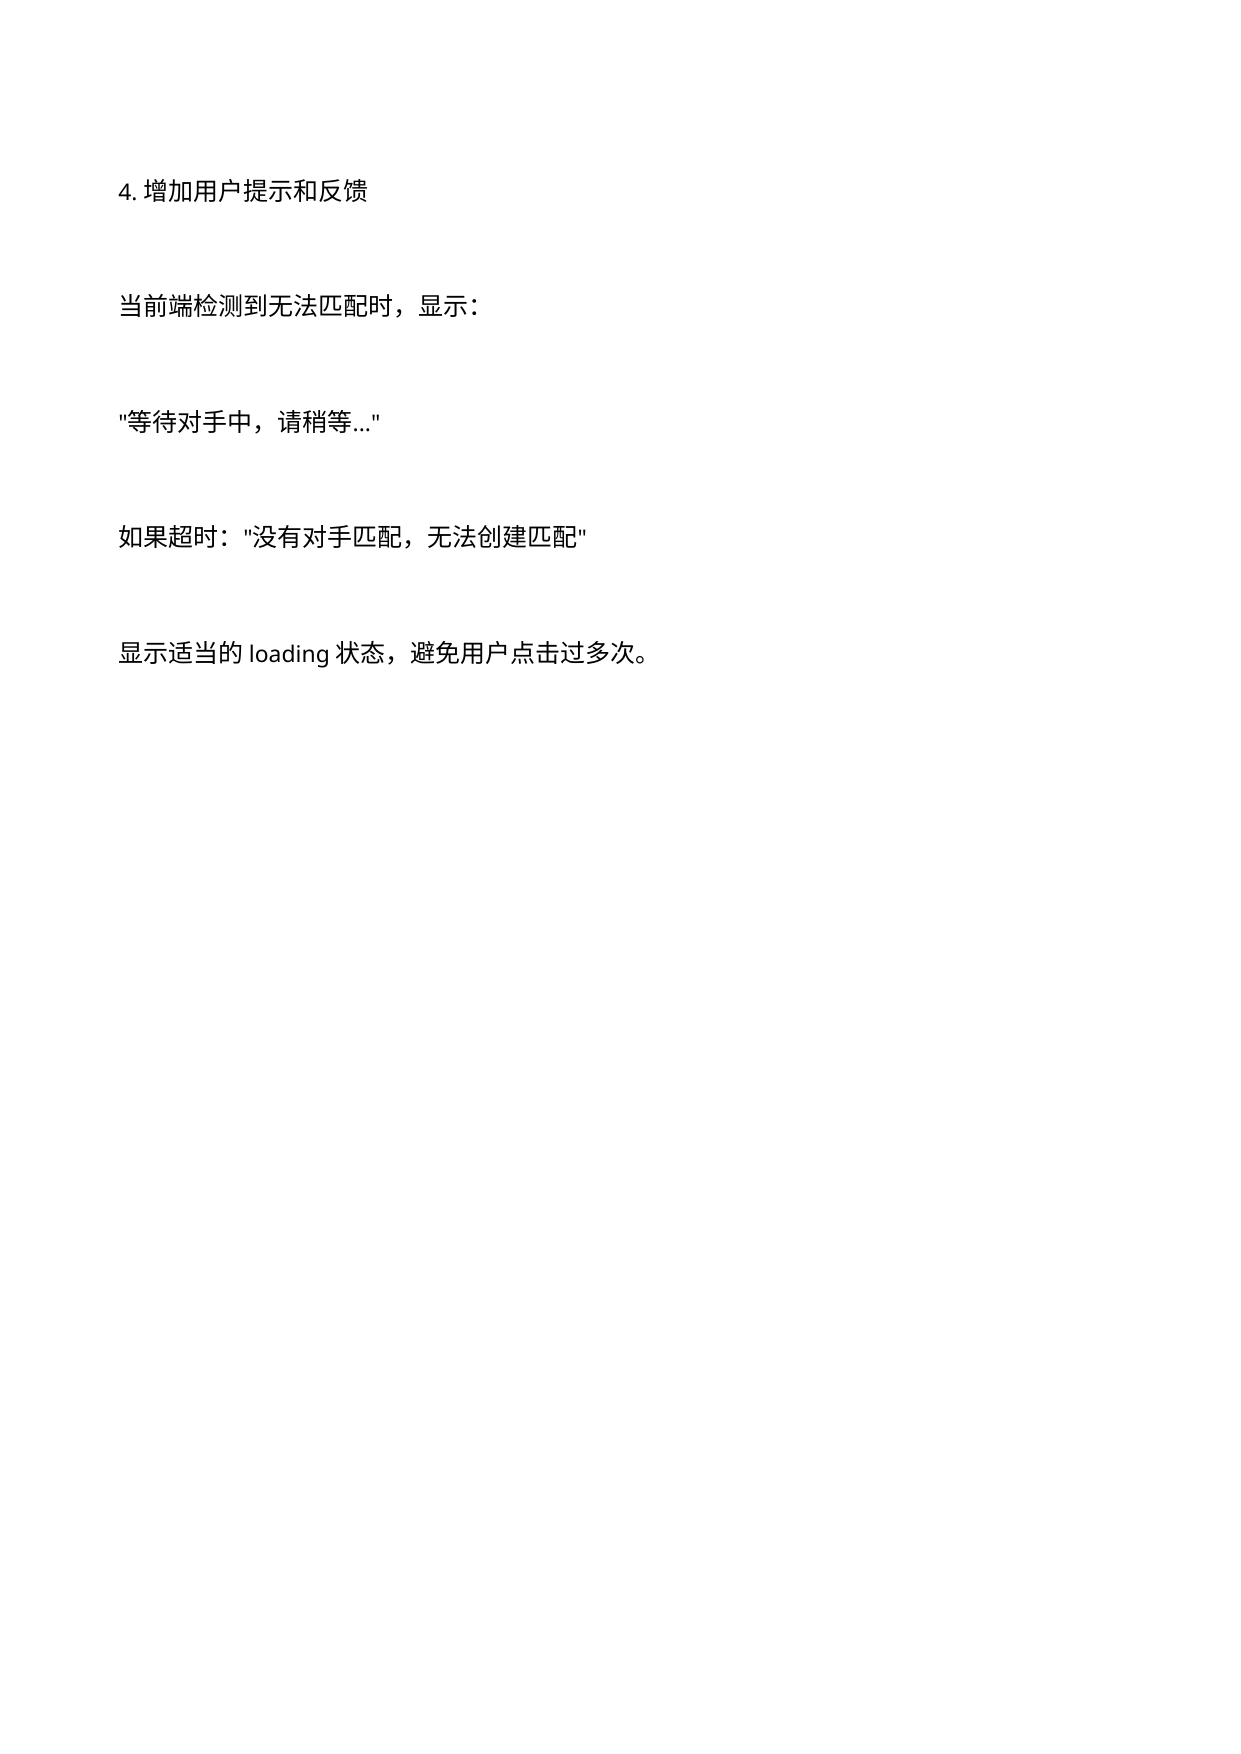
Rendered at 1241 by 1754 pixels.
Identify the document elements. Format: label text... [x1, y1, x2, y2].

text 显示适当的 loading 状态，避免用户点击过多次。 [118, 633, 1122, 669]
text 如果超时："没有对手匹配，无法创建匹配" [118, 518, 1122, 554]
text 4. 增加用户提示和反馈 [118, 171, 1122, 207]
text "等待对手中，请稍等..." [118, 402, 1122, 438]
text 当前端检测到无法匹配时，显示： [118, 287, 1122, 323]
